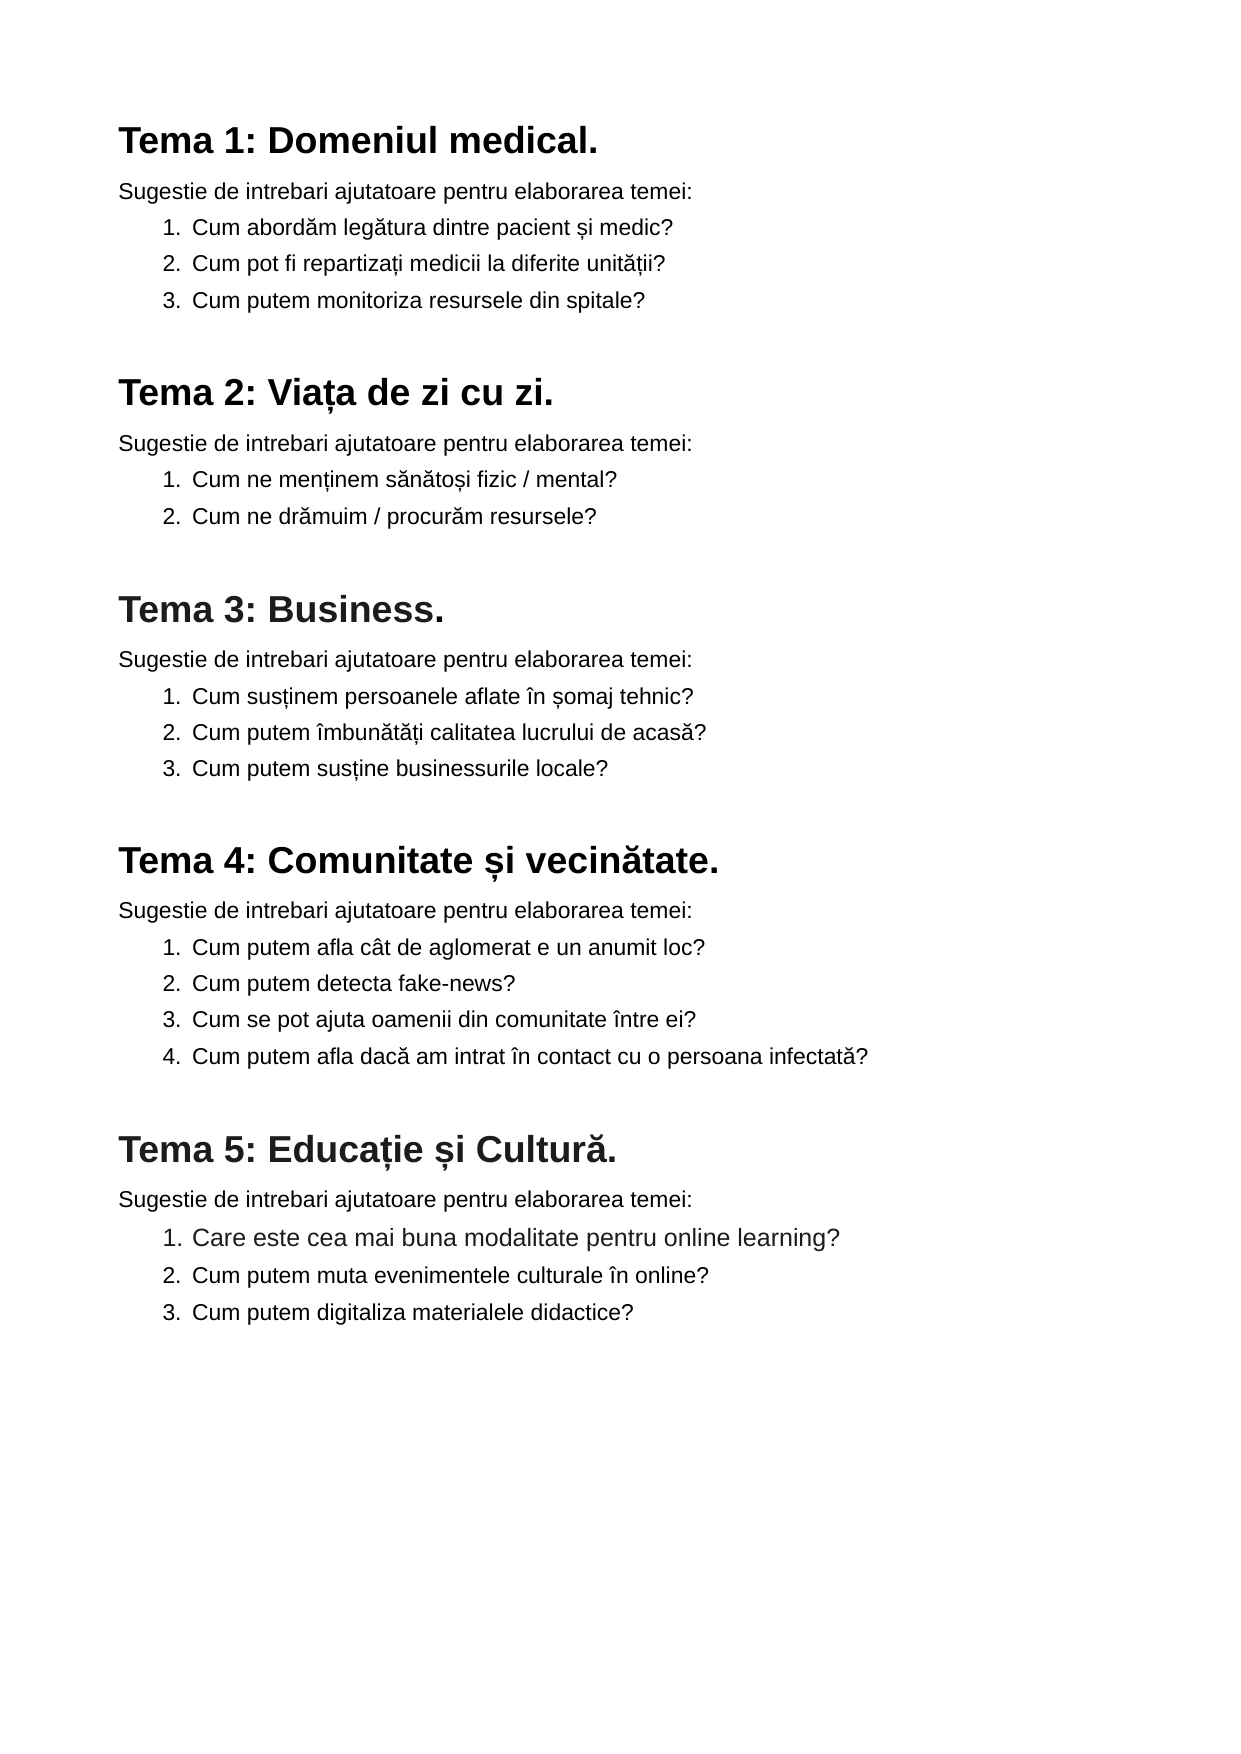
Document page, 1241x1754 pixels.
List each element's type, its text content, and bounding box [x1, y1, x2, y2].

text Tema 2: Viața de zi cu zi. [118, 371, 1122, 414]
list Cum putem detecta fake-news? [162, 970, 1122, 996]
text Sugestie de intrebari ajutatoare pentru elaborarea temei: [118, 897, 1122, 924]
list Cum ne menținem sănătoși fizic / mental? [162, 466, 1122, 493]
text Sugestie de intrebari ajutatoare pentru elaborarea temei: [118, 178, 1122, 204]
list Cum susținem persoanele aflate în șomaj tehnic? [162, 683, 1122, 709]
list Cum pot fi repartizați medicii la diferite unității? [162, 250, 1122, 277]
list Cum putem digitaliza materialele didactice? [162, 1298, 1122, 1325]
list Cum putem afla dacă am intrat în contact cu o persoana infectată? [162, 1043, 1122, 1069]
text Sugestie de intrebari ajutatoare pentru elaborarea temei: [118, 430, 1122, 456]
list Cum putem muta evenimentele culturale în online? [162, 1262, 1122, 1288]
text Tema 1: Domeniul medical. [118, 118, 1122, 161]
list Cum putem îmbunătăți calitatea lucrului de acasă? [162, 719, 1122, 745]
list Cum ne drămuim / procurăm resursele? [162, 503, 1122, 529]
list Cum abordăm legătura dintre pacient și medic? [162, 214, 1122, 240]
list Cum putem susține businessurile locale? [162, 755, 1122, 782]
text Tema 5: Educație și Cultură. [118, 1127, 1122, 1170]
text Sugestie de intrebari ajutatoare pentru elaborarea temei: [118, 1186, 1122, 1213]
text Tema 4: Comunitate și vecinătate. [118, 838, 1122, 881]
text Sugestie de intrebari ajutatoare pentru elaborarea temei: [118, 646, 1122, 673]
list Care este cea mai buna modalitate pentru online learning? [162, 1223, 1122, 1251]
list Cum se pot ajuta oamenii din comunitate între ei? [162, 1006, 1122, 1033]
text Tema 3: Business. [118, 587, 1122, 630]
list Cum putem monitoriza resursele din spitale? [162, 287, 1122, 313]
list Cum putem afla cât de aglomerat e un anumit loc? [162, 934, 1122, 960]
